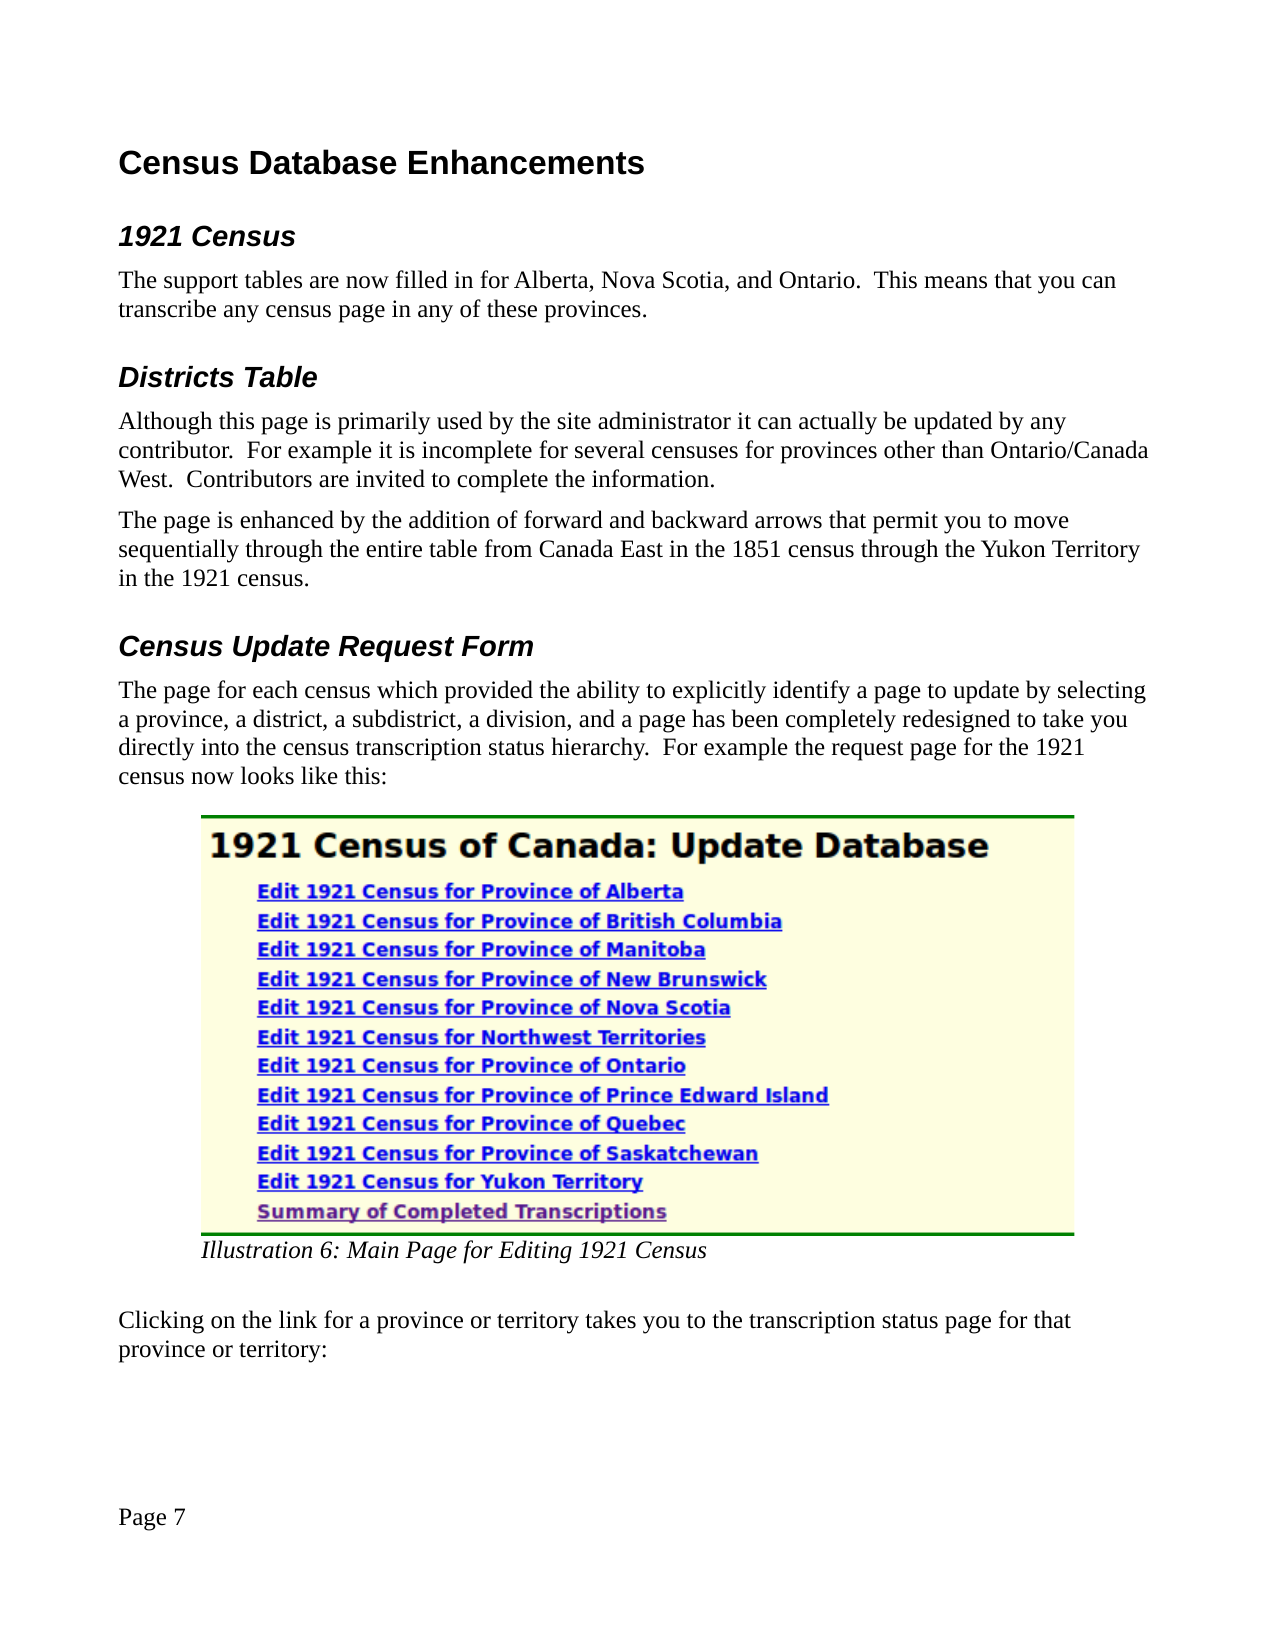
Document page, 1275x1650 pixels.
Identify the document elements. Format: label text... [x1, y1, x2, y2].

text The page for each census which provided the ability to explicitly identify a page to update by selecting a province, a district, a subdistrict, a division, and a page has been completely redesigned to take you directly into the census transcription status hierarchy. For example the request page for the 1921 census now looks like this: [118, 675, 1157, 790]
subtitle Census Database Enhancements [118, 143, 1157, 182]
subtitle 1921 Census [118, 219, 1157, 253]
text The page is enhanced by the addition of forward and backward arrows that permit you to move sequentially through the entire table from Canada East in the 1851 census through the Yukon Territory in the 1921 census. [118, 505, 1157, 591]
text Clicking on the link for a province or territory takes you to the transcription status page for that province or territory: [118, 1305, 1157, 1363]
text Although this page is primarily used by the site administrator it can actually be updated by any contributor. For example it is incomplete for several censuses for provinces other than Ontario/Canada West. Contributors are invited to complete the information. [118, 406, 1157, 493]
text The support tables are now filled in for Alberta, Nova Scotia, and Ontario. This means that you can transcribe any census page in any of these provinces. [118, 265, 1157, 323]
subtitle Census Update Request Form [118, 629, 1157, 662]
picture [201, 815, 1075, 1236]
subtitle Districts Table [118, 360, 1157, 394]
text Illustration 6: Main Page for Editing 1921 Census [201, 1236, 1074, 1264]
